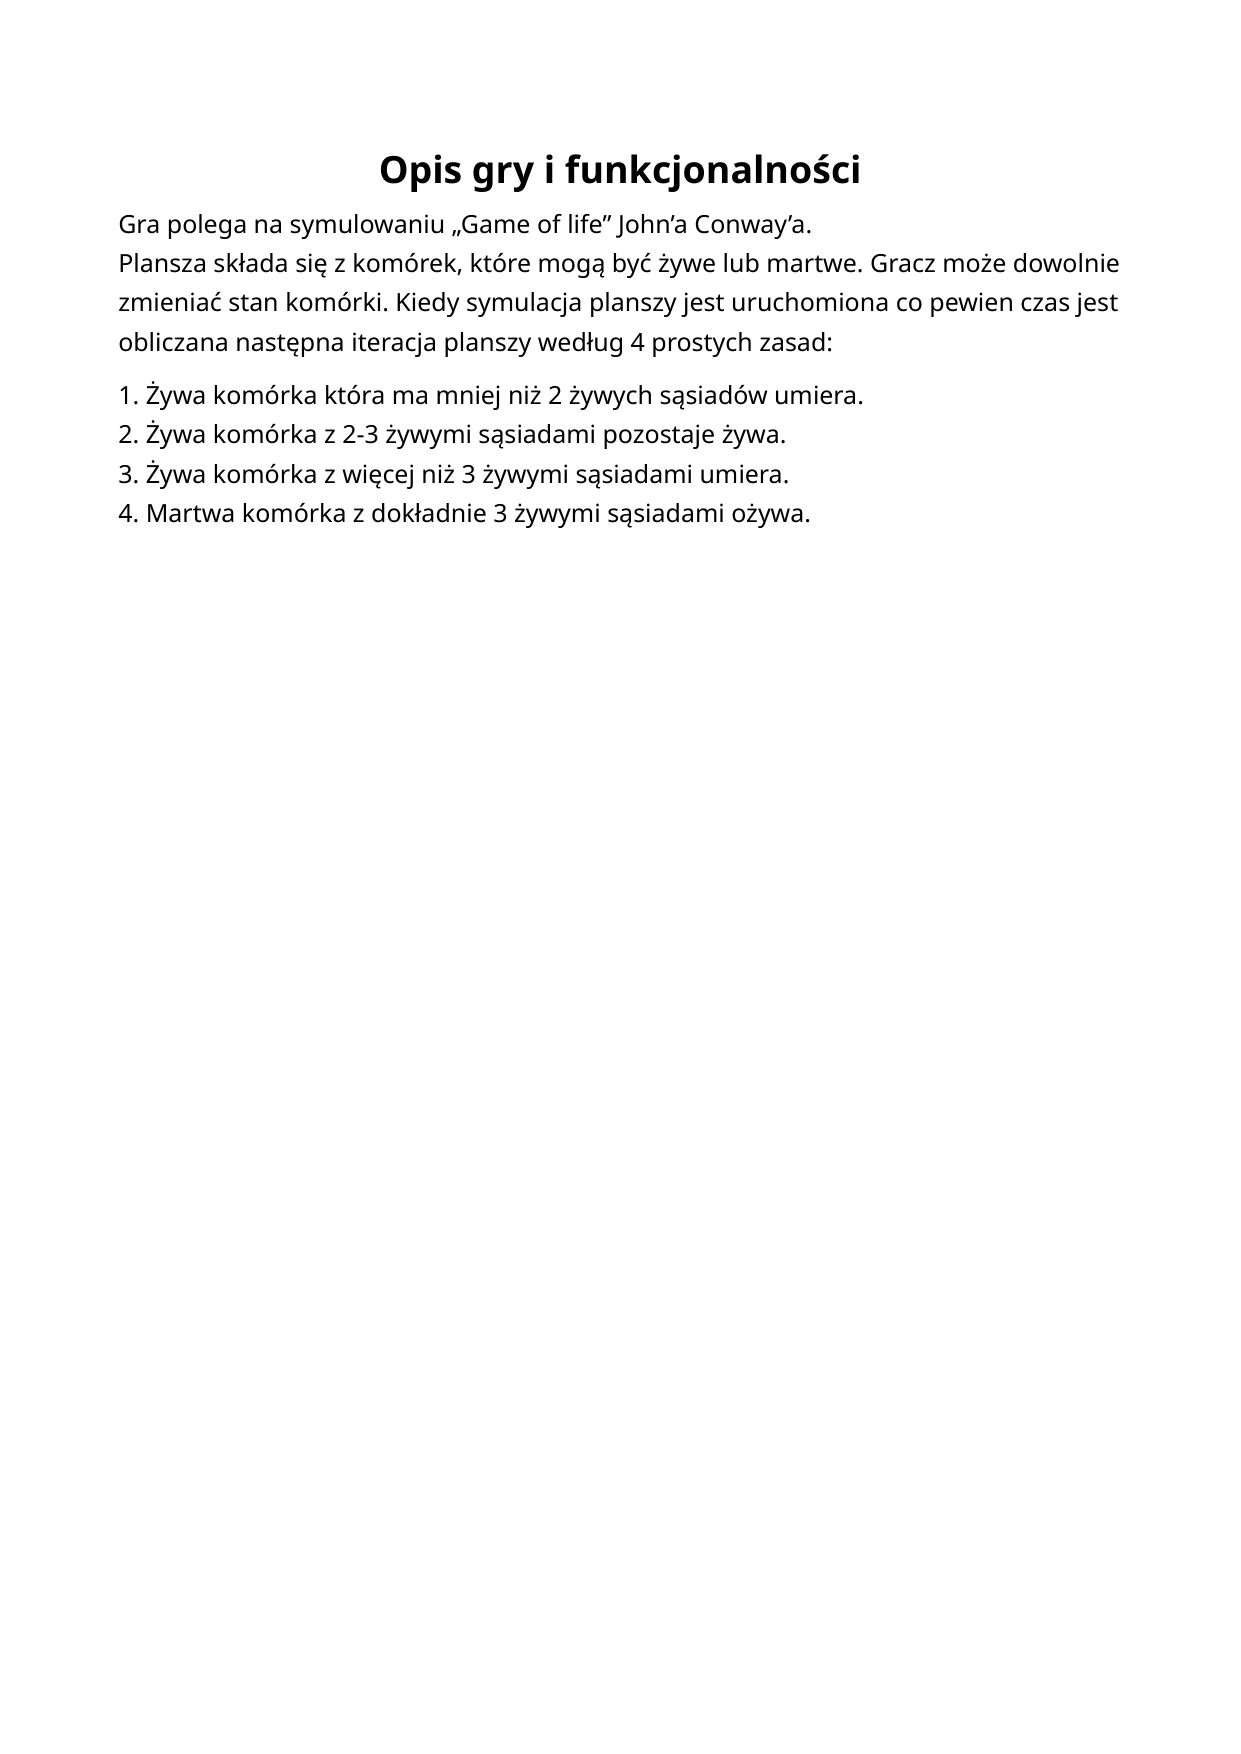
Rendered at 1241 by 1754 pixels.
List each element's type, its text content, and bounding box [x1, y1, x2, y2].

subtitle Opis gry i funkcjonalności [118, 143, 1122, 194]
text 1. Żywa komórka która ma mniej niż 2 żywych sąsiadów umiera. 2. Żywa komórka z 2-3 żywymi sąsiadami pozostaje żywa. 3. Żywa komórka z więcej niż 3 żywymi sąsiadami umiera. 4. Martwa komórka z dokładnie 3 żywymi sąsiadami ożywa. [118, 378, 1122, 529]
text Gra polega na symulowaniu „Game of life” John’a Conway’a. Plansza składa się z komórek, które mogą być żywe lub martwe. Gracz może dowolnie zmieniać stan komórki. Kiedy symulacja planszy jest uruchomiona co pewien czas jest obliczana następna iteracja planszy według 4 prostych zasad: [118, 207, 1122, 358]
